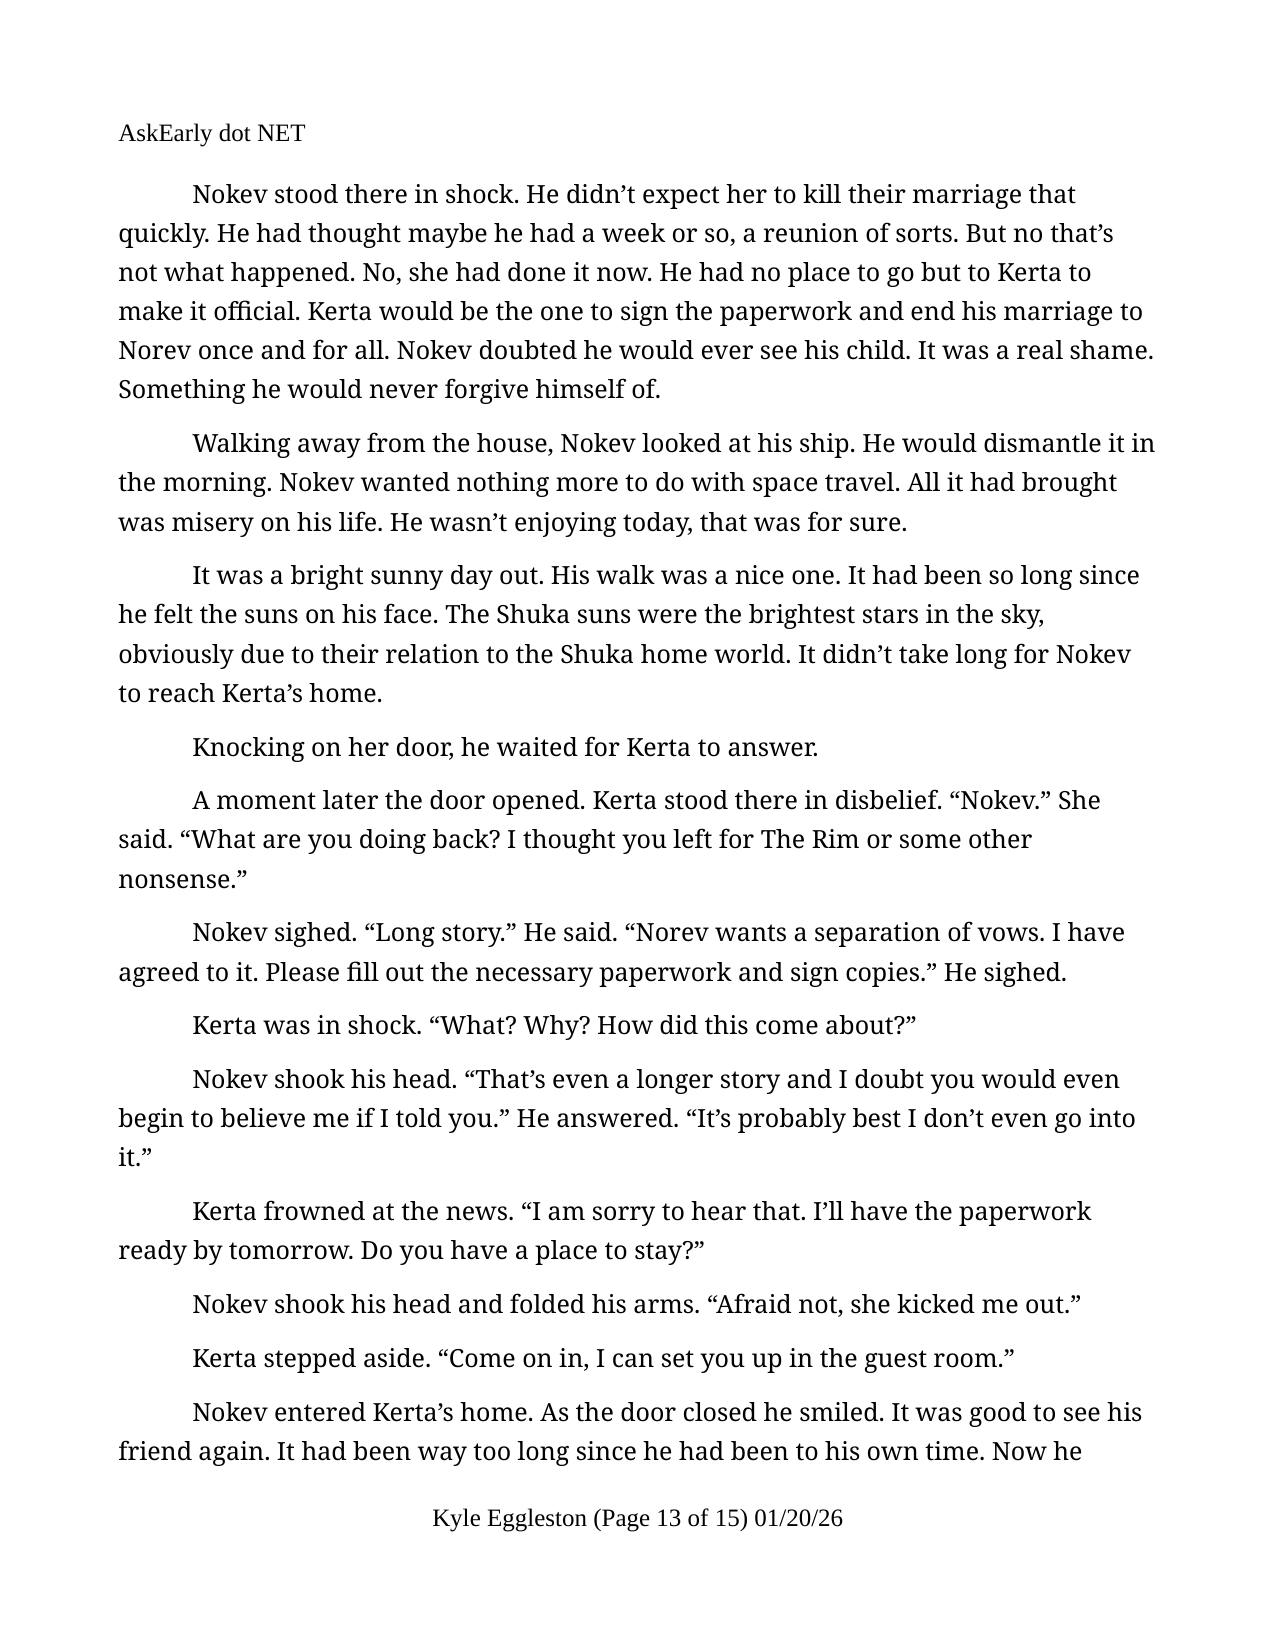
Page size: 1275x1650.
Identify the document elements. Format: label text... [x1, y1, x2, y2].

text Kerta frowned at the news. “I am sorry to hear that. I’ll have the paperwork ready by tomorrow. Do you have a place to stay?” [118, 1194, 1157, 1267]
text A moment later the door opened. Kerta stood there in disbelief. “Nokev.” She said. “What are you doing back? I thought you left for The Rim or some other nonsense.” [118, 783, 1157, 895]
text Knocking on her door, he waited for Kerta to answer. [118, 729, 1157, 763]
text Nokev sighed. “Long story.” He said. “Norev wants a separation of vows. I have agreed to it. Please fill out the necessary paperwork and sign copies.” He sighed. [118, 915, 1157, 988]
text Kerta was in shock. “What? Why? How did this come about?” [118, 1008, 1157, 1042]
text Nokev entered Kerta’s home. As the door closed he smiled. It was good to see his friend again. It had been way too long since he had been to his own time. Now he [118, 1394, 1157, 1467]
text Walking away from the house, Nokev looked at his ship. He would dismantle it in the morning. Nokev wanted nothing more to do with space travel. All it had brought was misery on his life. He wasn’t enjoying today, that was for sure. [118, 426, 1157, 538]
text Nokev shook his head and folded his arms. “Afraid not, she kicked me out.” [118, 1287, 1157, 1321]
text Nokev shook his head. “That’s even a longer story and I doubt you would even begin to believe me if I told you.” He answered. “It’s probably best I don’t even go into it.” [118, 1062, 1157, 1174]
text It was a bright sunny day out. His walk was a nice one. It had been so long since he felt the suns on his face. The Shuka suns were the brightest stars in the sky, obviously due to their relation to the Shuka home world. It didn’t take long for Nokev to reach Kerta’s home. [118, 558, 1157, 709]
text Nokev stood there in shock. He didn’t expect her to kill their marriage that quickly. He had thought maybe he had a week or so, a reunion of sorts. But no that’s not what happened. No, she had done it now. He had no place to go but to Kerta to make it official. Kerta would be the one to sign the paperwork and end his marriage to Norev once and for all. Nokev doubted he would ever see his child. It was a real shame. Something he would never forgive himself of. [118, 176, 1157, 406]
text Kerta stepped aside. “Come on in, I can set you up in the guest room.” [118, 1341, 1157, 1374]
